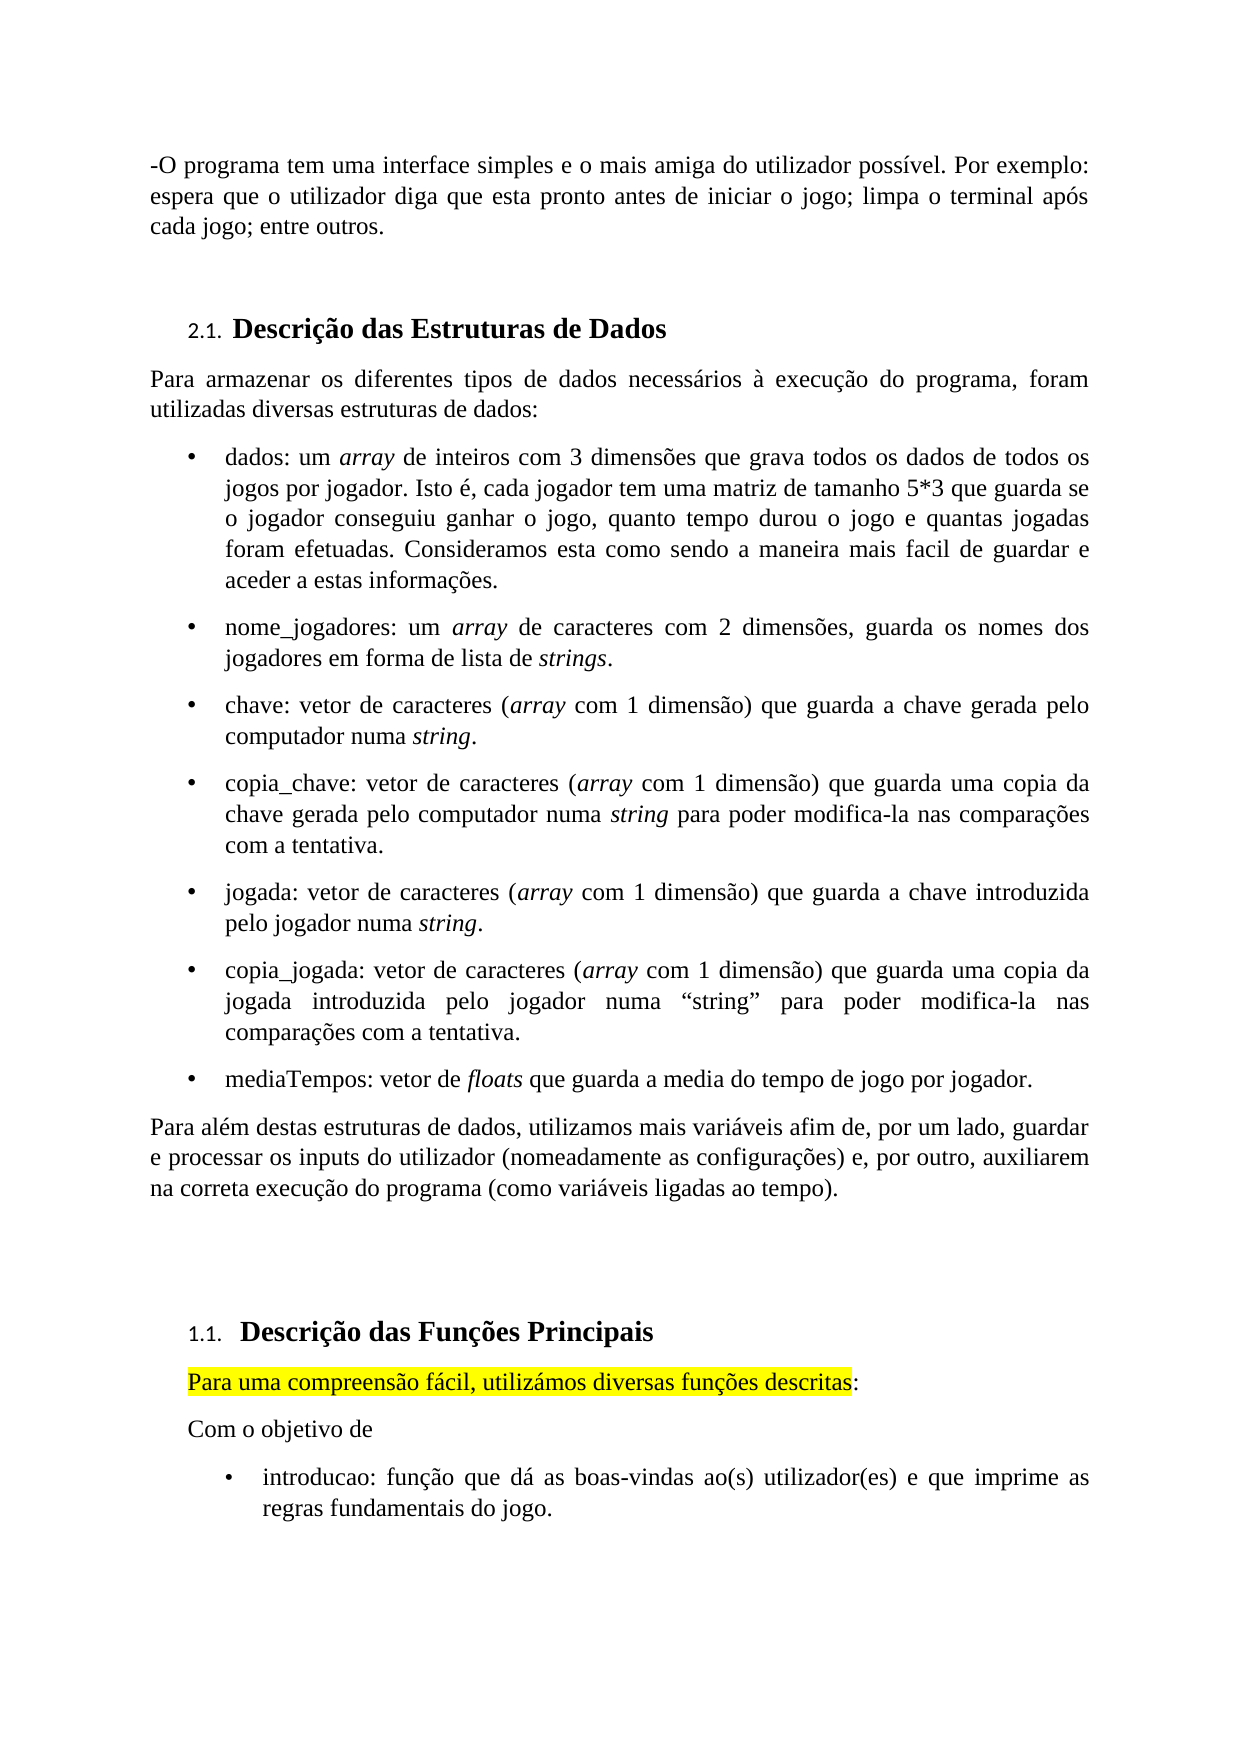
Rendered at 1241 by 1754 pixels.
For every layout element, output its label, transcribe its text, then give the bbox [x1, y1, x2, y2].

list nome_jogadores: um array de caracteres com 2 dimensões, guarda os nomes dos jogadores em forma de lista de strings. [187, 612, 1090, 672]
list dados: um array de inteiros com 3 dimensões que grava todos os dados de todos os jogos por jogador. Isto é, cada jogador tem uma matriz de tamanho 5*3 que guarda se o jogador conseguiu ganhar o jogo, quanto tempo durou o jogo e quantas jogadas foram efetuadas. Consideramos esta como sendo a maneira mais facil de guardar e aceder a estas informações. [187, 442, 1090, 594]
list mediaTempos: vetor de floats que guarda a media do tempo de jogo por jogador. [187, 1064, 1090, 1093]
text Para armazenar os diferentes tipos de dados necessários à execução do programa, foram utilizadas diversas estruturas de dados: [150, 364, 1090, 423]
list copia_chave: vetor de caracteres (array com 1 dimensão) que guarda uma copia da chave gerada pelo computador numa string para poder modifica-la nas comparações com a tentativa. [187, 768, 1090, 859]
list chave: vetor de caracteres (array com 1 dimensão) que guarda a chave gerada pelo computador numa string. [187, 690, 1090, 750]
list Para uma compreensão fácil, utilizámos diversas funções descritas: [187, 1367, 1090, 1396]
list Descrição das Funções Principais [187, 1314, 1090, 1348]
list copia_jogada: vetor de caracteres (array com 1 dimensão) que guarda uma copia da jogada introduzida pelo jogador numa “string” para poder modifica-la nas comparações com a tentativa. [187, 956, 1090, 1046]
list introducao: função que dá as boas-vindas ao(s) utilizador(es) e que imprime as regras fundamentais do jogo. [225, 1462, 1090, 1521]
list jogada: vetor de caracteres (array com 1 dimensão) que guarda a chave introduzida pelo jogador numa string. [187, 877, 1090, 937]
list Com o objetivo de [187, 1414, 1090, 1443]
list Descrição das Estruturas de Dados [187, 311, 1090, 345]
text Para além destas estruturas de dados, utilizamos mais variáveis afim de, por um lado, guardar e processar os inputs do utilizador (nomeadamente as configurações) e, por outro, auxiliarem na correta execução do programa (como variáveis ligadas ao tempo). [150, 1112, 1090, 1202]
text -O programa tem uma interface simples e o mais amiga do utilizador possível. Por exemplo: espera que o utilizador diga que esta pronto antes de iniciar o jogo; limpa o terminal após cada jogo; entre outros. [150, 150, 1090, 240]
